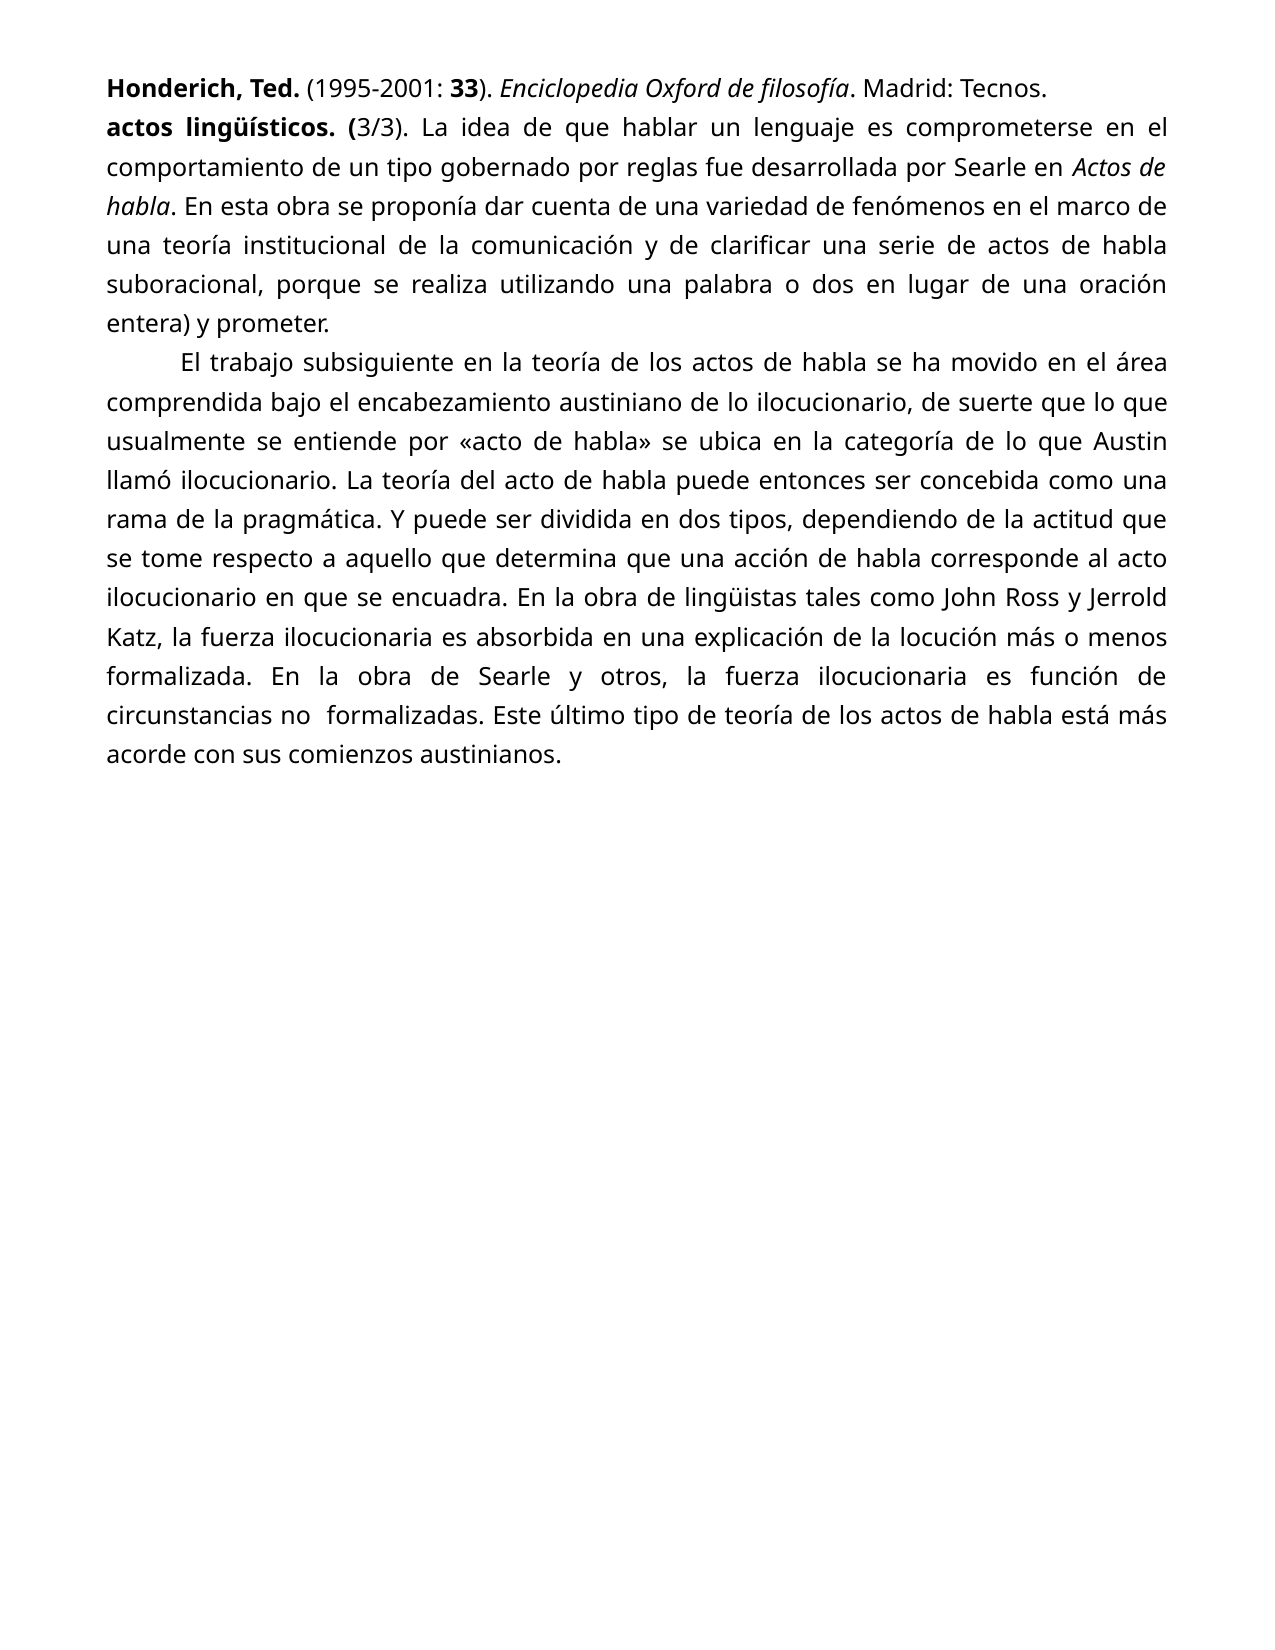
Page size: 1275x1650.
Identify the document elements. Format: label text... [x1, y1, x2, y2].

text Honderich, Ted. (1995-2001: 33). Enciclopedia Oxford de filosofía. Madrid: Tecnos. [106, 71, 1169, 105]
text actos lingüísticos. (3/3). La idea de que hablar un lenguaje es comprometerse en el comportamiento de un tipo gobernado por reglas fue desarrollada por Searle en Actos de habla. En esta obra se proponía dar cuenta de una variedad de fenómenos en el marco de una teoría institucional de la comunicación y de clarificar una serie de actos de habla suboracional, porque se realiza utilizando una palabra o dos en lugar de una oración entera) y prometer. [106, 110, 1169, 340]
text El trabajo subsiguiente en la teoría de los actos de habla se ha movido en el área comprendida bajo el encabezamiento austiniano de lo ilocucionario, de suerte que lo que usualmente se entiende por «acto de habla» se ubica en la categoría de lo que Austin llamó ilocucionario. La teoría del acto de habla puede entonces ser concebida como una rama de la pragmática. Y puede ser dividida en dos tipos, dependiendo de la actitud que se tome respecto a aquello que determina que una acción de habla corresponde al acto ilocucionario en que se encuadra. En la obra de lingüistas tales como John Ross y Jerrold Katz, la fuerza ilocucionaria es absorbida en una explicación de la locución más o menos formalizada. En la obra de Searle y otros, la fuerza ilocucionaria es función de circunstancias no formalizadas. Este último tipo de teoría de los actos de habla está más acorde con sus comienzos austinianos. [106, 345, 1169, 771]
